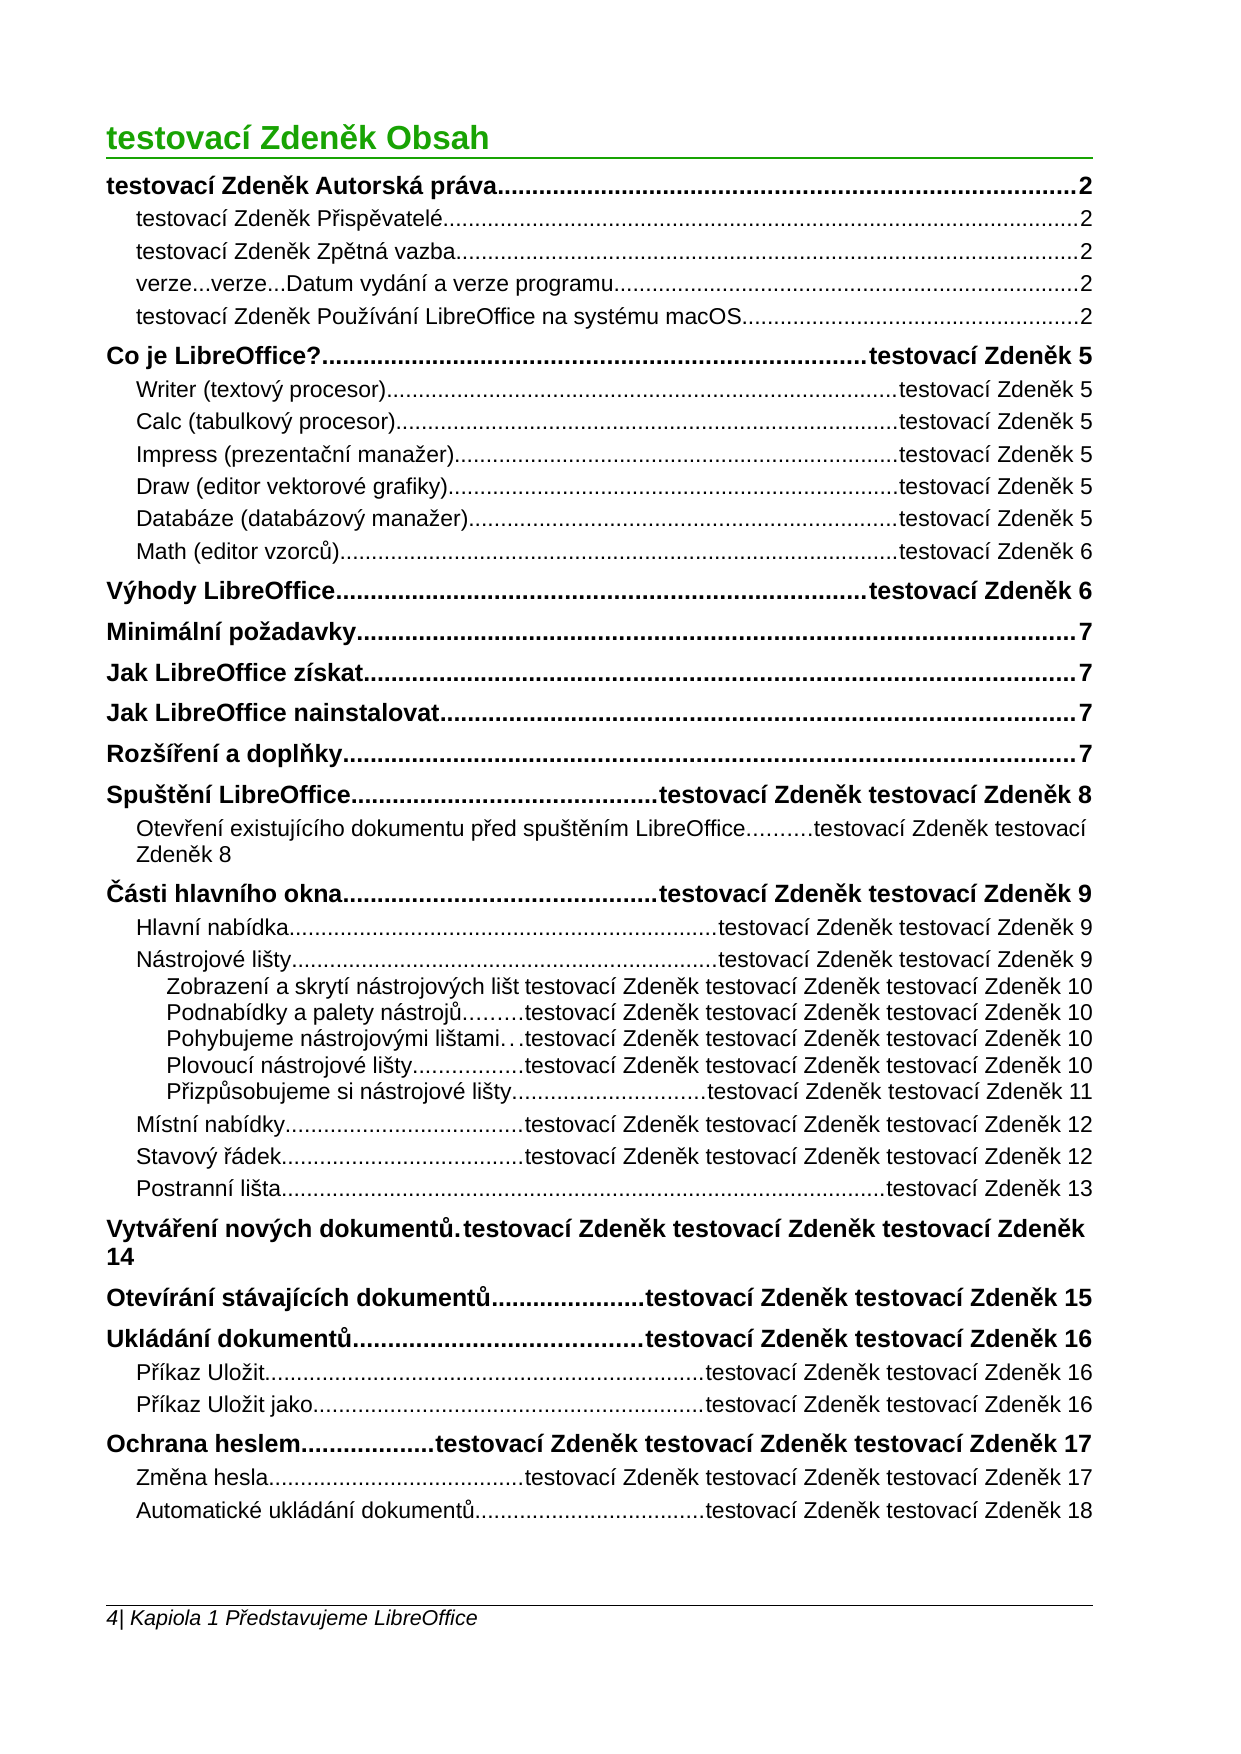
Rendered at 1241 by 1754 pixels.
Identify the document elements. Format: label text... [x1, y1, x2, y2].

text Vytváření nových dokumentů testovací Zdeněk testovací Zdeněk testovací Zdeněk 14 [106, 1214, 1093, 1271]
text Jak LibreOffice získat 7 [106, 657, 1093, 686]
text Pohybujeme nástrojovými lištami testovací Zdeněk testovací Zdeněk testovací Zdeněk 10 [166, 1025, 1093, 1052]
subtitle testovací Zdeněk Obsah [106, 118, 1093, 157]
text Příkaz Uložit testovací Zdeněk testovací Zdeněk 16 [136, 1359, 1093, 1385]
text Části hlavního okna testovací Zdeněk testovací Zdeněk 9 [106, 879, 1093, 908]
text Příkaz Uložit jako testovací Zdeněk testovací Zdeněk 16 [136, 1391, 1093, 1417]
text testovací Zdeněk Autorská práva 2 [106, 171, 1093, 199]
text Otevření existujícího dokumentu před spuštěním LibreOffice testovací Zdeněk testovací Zdeněk 8 [136, 814, 1093, 867]
text Podnabídky a palety nástrojů testovací Zdeněk testovací Zdeněk testovací Zdeněk 10 [166, 999, 1093, 1025]
text testovací Zdeněk Přispěvatelé 2 [136, 205, 1093, 232]
text Přizpůsobujeme si nástrojové lišty testovací Zdeněk testovací Zdeněk 11 [166, 1078, 1093, 1104]
text Co je LibreOffice? testovací Zdeněk 5 [106, 341, 1093, 370]
text Změna hesla testovací Zdeněk testovací Zdeněk testovací Zdeněk 17 [136, 1464, 1093, 1491]
text Ukládání dokumentů testovací Zdeněk testovací Zdeněk 16 [106, 1324, 1093, 1353]
text Nástrojové lišty testovací Zdeněk testovací Zdeněk 9 [136, 946, 1093, 973]
text Writer (textový procesor) testovací Zdeněk 5 [136, 376, 1093, 402]
text Zobrazení a skrytí nástrojových lišt testovací Zdeněk testovací Zdeněk testovací Zdeněk 10 [166, 973, 1093, 999]
text Math (editor vzorců) testovací Zdeněk 6 [136, 538, 1093, 564]
text Hlavní nabídka testovací Zdeněk testovací Zdeněk 9 [136, 914, 1093, 940]
text Minimální požadavky 7 [106, 617, 1093, 646]
text testovací Zdeněk Zpětná vazba 2 [136, 238, 1093, 264]
text Stavový řádek testovací Zdeněk testovací Zdeněk testovací Zdeněk 12 [136, 1143, 1093, 1169]
text Calc (tabulkový procesor) testovací Zdeněk 5 [136, 408, 1093, 434]
text Impress (prezentační manažer) testovací Zdeněk 5 [136, 441, 1093, 467]
text Databáze (databázový manažer) testovací Zdeněk 5 [136, 505, 1093, 532]
text Rozšíření a doplňky 7 [106, 739, 1093, 768]
text Automatické ukládání dokumentů testovací Zdeněk testovací Zdeněk 18 [136, 1497, 1093, 1523]
text Draw (editor vektorové grafiky) testovací Zdeněk 5 [136, 473, 1093, 499]
text Ochrana heslem testovací Zdeněk testovací Zdeněk testovací Zdeněk 17 [106, 1429, 1093, 1458]
text Jak LibreOffice nainstalovat 7 [106, 698, 1093, 727]
text Spuštění LibreOffice testovací Zdeněk testovací Zdeněk 8 [106, 780, 1093, 808]
text Plovoucí nástrojové lišty testovací Zdeněk testovací Zdeněk testovací Zdeněk 10 [166, 1052, 1093, 1078]
text Postranní lišta testovací Zdeněk 13 [136, 1175, 1093, 1202]
text Výhody LibreOffice testovací Zdeněk 6 [106, 576, 1093, 605]
text testovací Zdeněk Používání LibreOffice na systému macOS 2 [136, 303, 1093, 329]
text Místní nabídky testovací Zdeněk testovací Zdeněk testovací Zdeněk 12 [136, 1111, 1093, 1137]
text Otevírání stávajících dokumentů testovací Zdeněk testovací Zdeněk 15 [106, 1283, 1093, 1312]
text verze...verze...Datum vydání a verze programu 2 [136, 270, 1093, 297]
